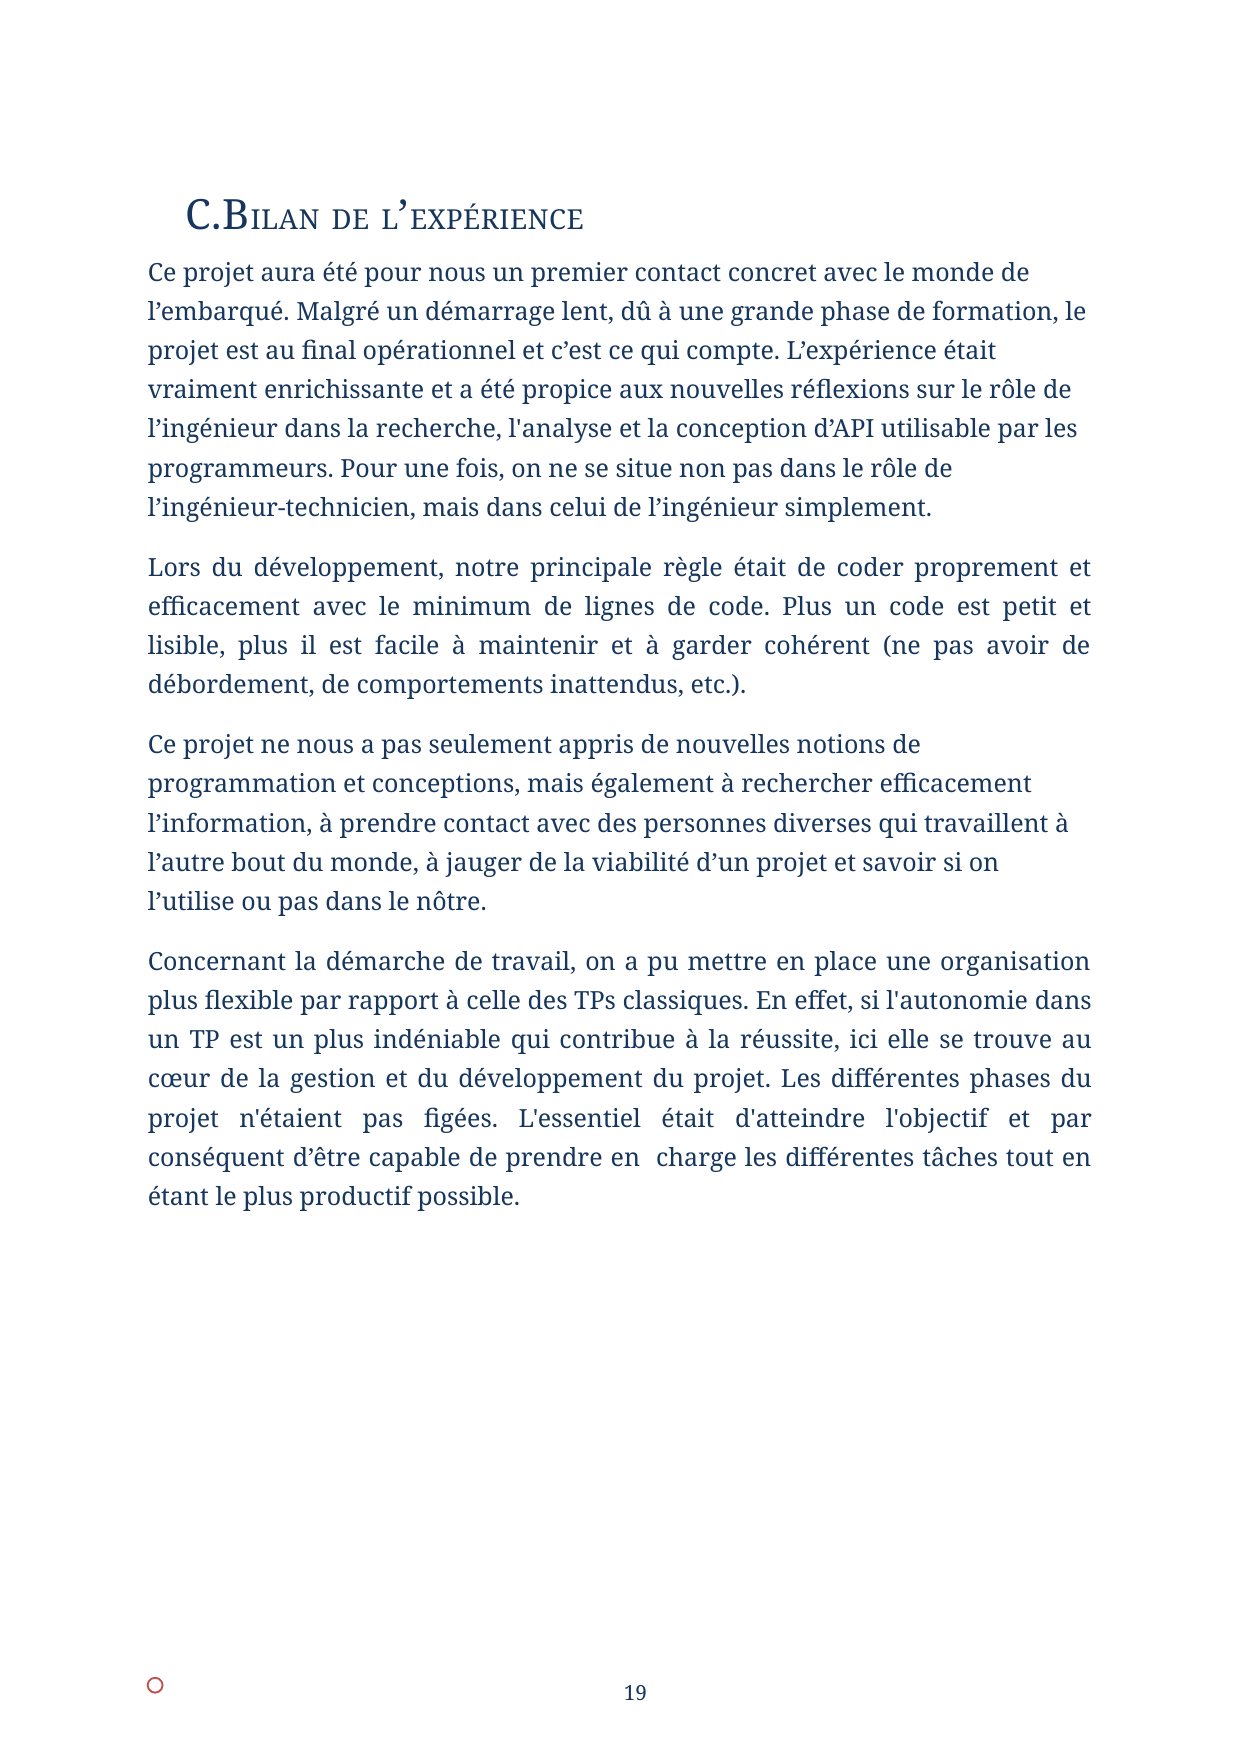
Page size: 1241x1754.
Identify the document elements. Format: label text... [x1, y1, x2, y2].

text Lors du développement, notre principale règle était de coder proprement et efficacement avec le minimum de lignes de code. Plus un code est petit et lisible, plus il est facile à maintenir et à garder cohérent (ne pas avoir de débordement, de comportements inattendus, etc.). [148, 549, 1093, 701]
text Concernant la démarche de travail, on a pu mettre en place une organisation plus flexible par rapport à celle des TPs classiques. En effet, si l'autonomie dans un TP est un plus indéniable qui contribue à la réussite, ici elle se trouve au cœur de la gestion et du développement du projet. Les différentes phases du projet n'étaient pas figées. L'essentiel était d'atteindre l'objectif et par conséquent d’être capable de prendre en charge les différentes tâches tout en étant le plus productif possible. [148, 944, 1093, 1213]
subtitle Bilan de l’expérience [185, 185, 1093, 242]
text Ce projet aura été pour nous un premier contact concret avec le monde de l’embarqué. Malgré un démarrage lent, dû à une grande phase de formation, le projet est au final opérationnel et c’est ce qui compte. L’expérience était vraiment enrichissante et a été propice aux nouvelles réflexions sur le rôle de l’ingénieur dans la recherche, l'analyse et la conception d’API utilisable par les programmeurs. Pour une fois, on ne se situe non pas dans le rôle de l’ingénieur-technicien, mais dans celui de l’ingénieur simplement. [148, 254, 1093, 523]
text Ce projet ne nous a pas seulement appris de nouvelles notions de programmation et conceptions, mais également à rechercher efficacement l’information, à prendre contact avec des personnes diverses qui travaillent à l’autre bout du monde, à jauger de la viabilité d’un projet et savoir si on l’utilise ou pas dans le nôtre. [148, 727, 1093, 918]
